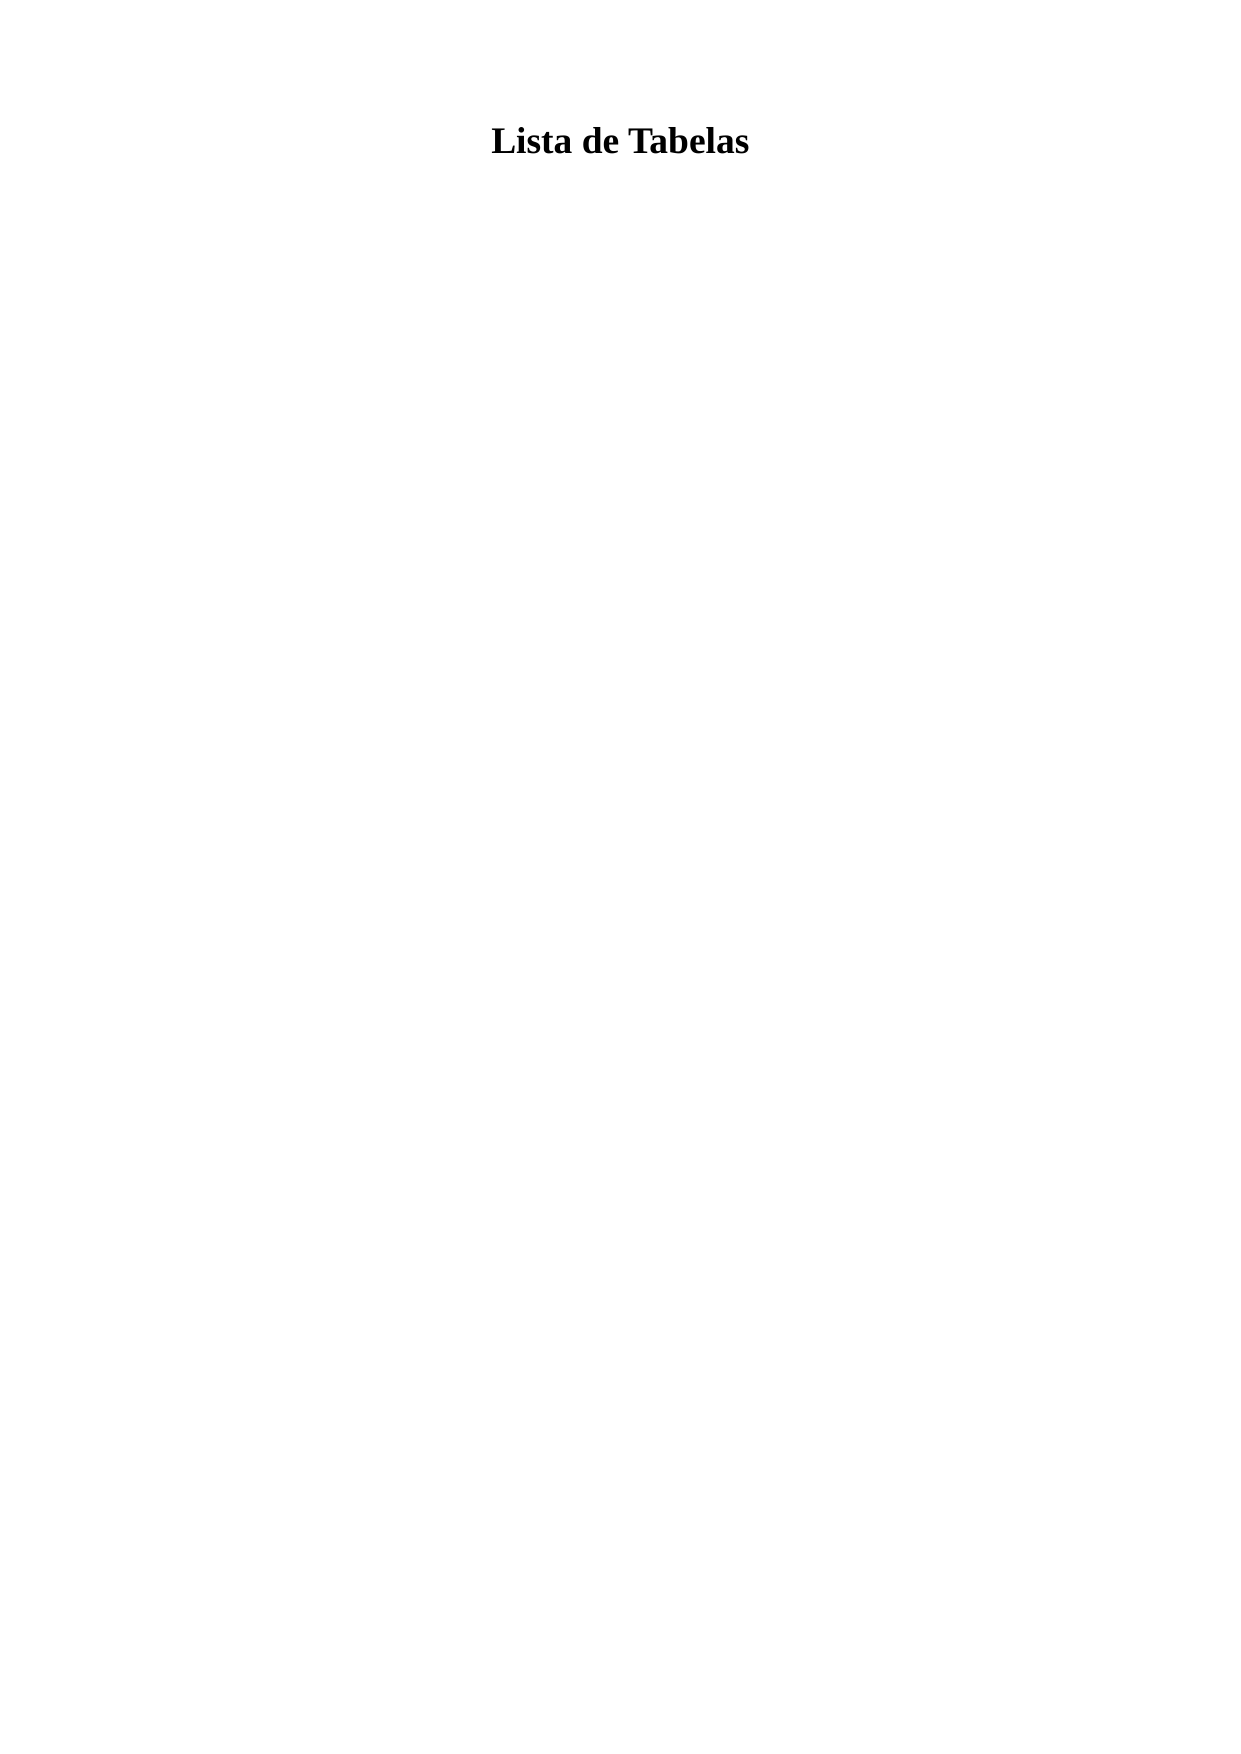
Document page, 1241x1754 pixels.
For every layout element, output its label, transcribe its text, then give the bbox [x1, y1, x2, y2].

subtitle Lista de Tabelas [118, 118, 1122, 161]
